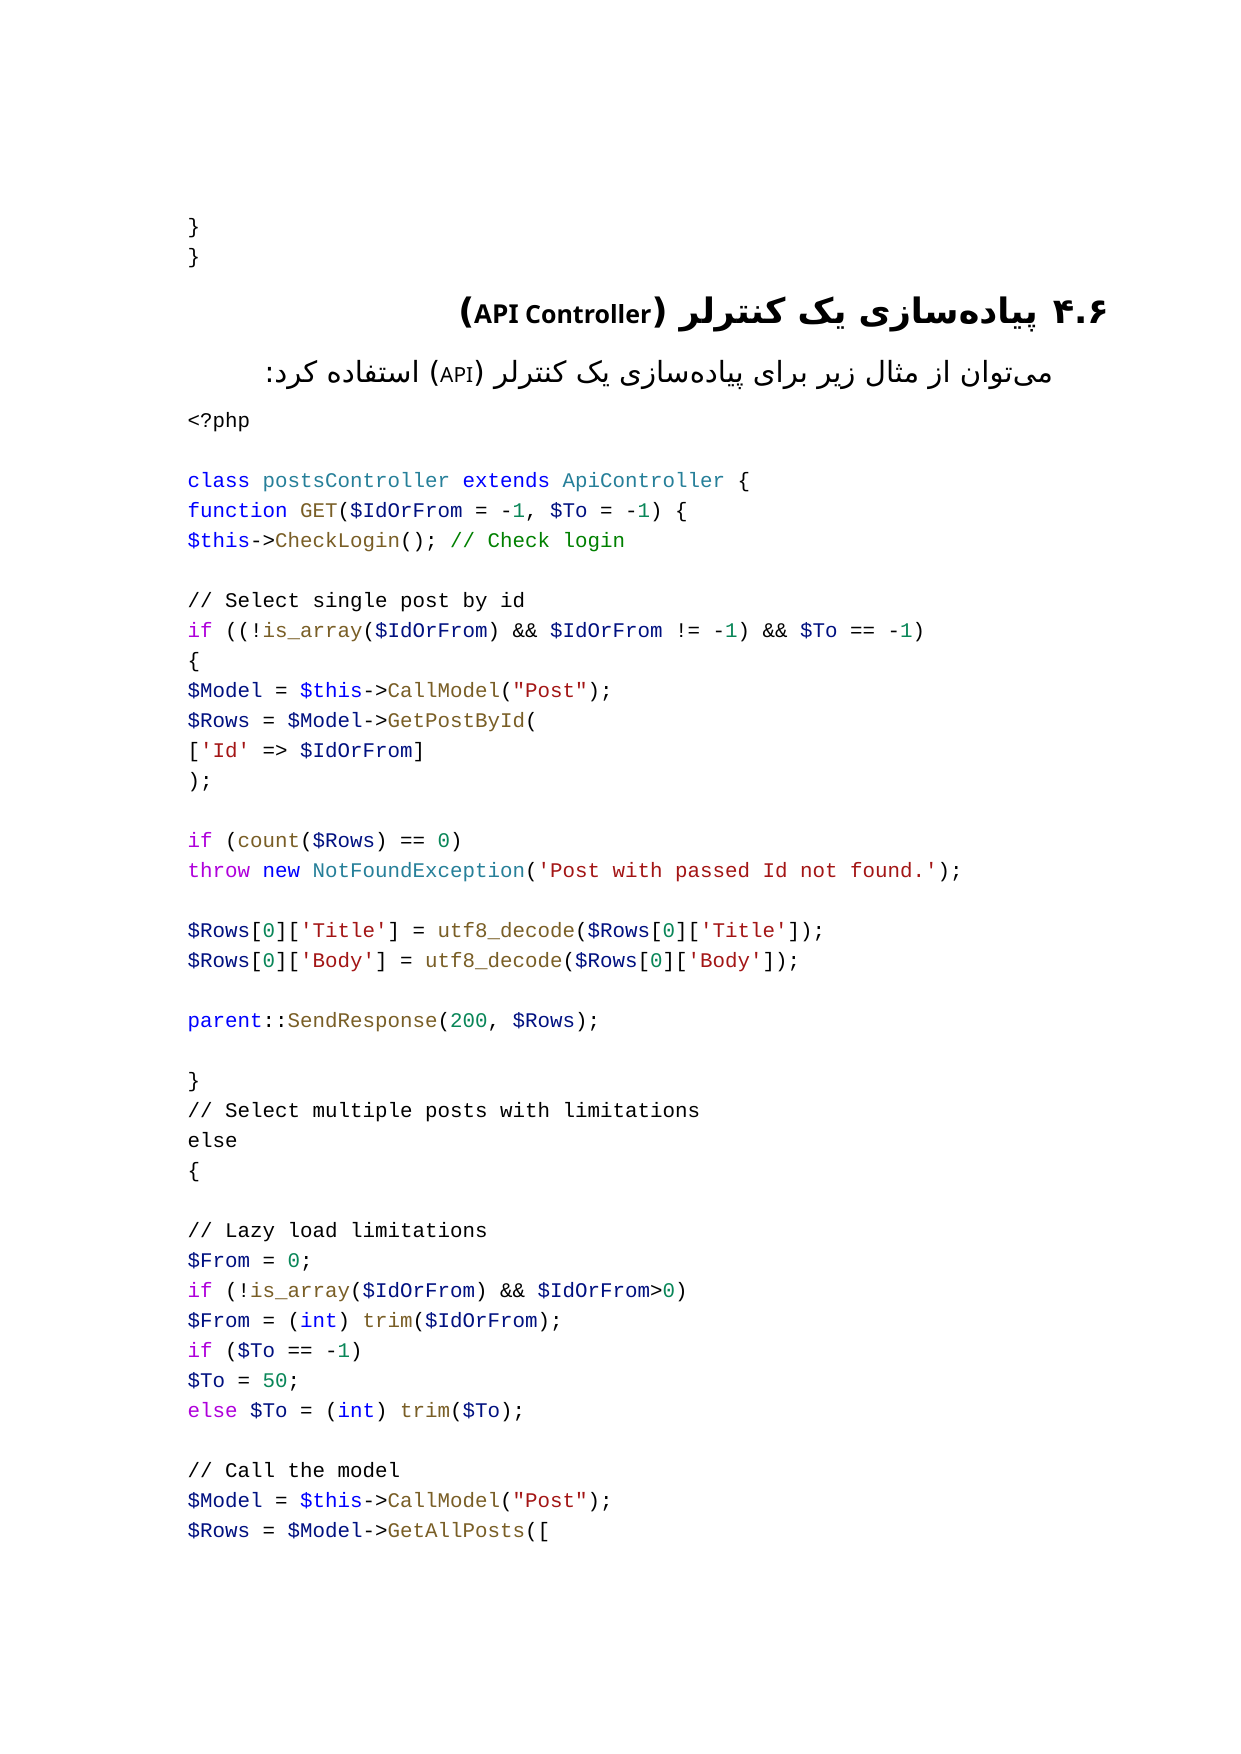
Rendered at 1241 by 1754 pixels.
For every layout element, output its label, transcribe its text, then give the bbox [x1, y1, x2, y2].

text } [187, 240, 1053, 270]
text // Call the model [187, 1454, 1053, 1484]
text $Rows = $Model->GetAllPosts([ [187, 1514, 1053, 1544]
text parent::SendResponse(200, $Rows); [187, 1004, 1053, 1034]
text } [187, 210, 1053, 240]
text $Model = $this->CallModel("Post"); [187, 1484, 1053, 1514]
text } [187, 1064, 1053, 1094]
text ); [187, 764, 1053, 794]
text می‌توان از مثال زیر برای پیاده‌سازی یک کنترلر (API) استفاده کرد: [187, 344, 1053, 389]
text $From = (int) trim($IdOrFrom); [187, 1304, 1053, 1334]
text ['Id' => $IdOrFrom] [187, 734, 1053, 764]
text class postsController extends ApiController { [187, 464, 1053, 494]
text { [187, 644, 1053, 674]
text if (count($Rows) == 0) [187, 824, 1053, 854]
text $Rows[0]['Title'] = utf8_decode($Rows[0]['Title']); [187, 914, 1053, 944]
text else $To = (int) trim($To); [187, 1394, 1053, 1424]
text $this->CheckLogin(); // Check login [187, 524, 1053, 554]
text throw new NotFoundException('Post with passed Id not found.'); [187, 854, 1053, 884]
text if ((!is_array($IdOrFrom) && $IdOrFrom != -1) && $To == -1) [187, 614, 1053, 644]
subtitle پیاده‌سازی یک کنترلر (API Controller) [187, 291, 1053, 332]
text $To = 50; [187, 1364, 1053, 1394]
text // Select multiple posts with limitations [187, 1094, 1053, 1124]
text $From = 0; [187, 1244, 1053, 1274]
text if ($To == -1) [187, 1334, 1053, 1364]
text $Rows = $Model->GetPostById( [187, 704, 1053, 734]
text $Rows[0]['Body'] = utf8_decode($Rows[0]['Body']); [187, 944, 1053, 974]
text if (!is_array($IdOrFrom) && $IdOrFrom>0) [187, 1274, 1053, 1304]
text function GET($IdOrFrom = -1, $To = -1) { [187, 494, 1053, 524]
text // Lazy load limitations [187, 1214, 1053, 1244]
text <?php [187, 404, 1053, 434]
text // Select single post by id [187, 584, 1053, 614]
text { [187, 1154, 1053, 1184]
text else [187, 1124, 1053, 1154]
text $Model = $this->CallModel("Post"); [187, 674, 1053, 704]
